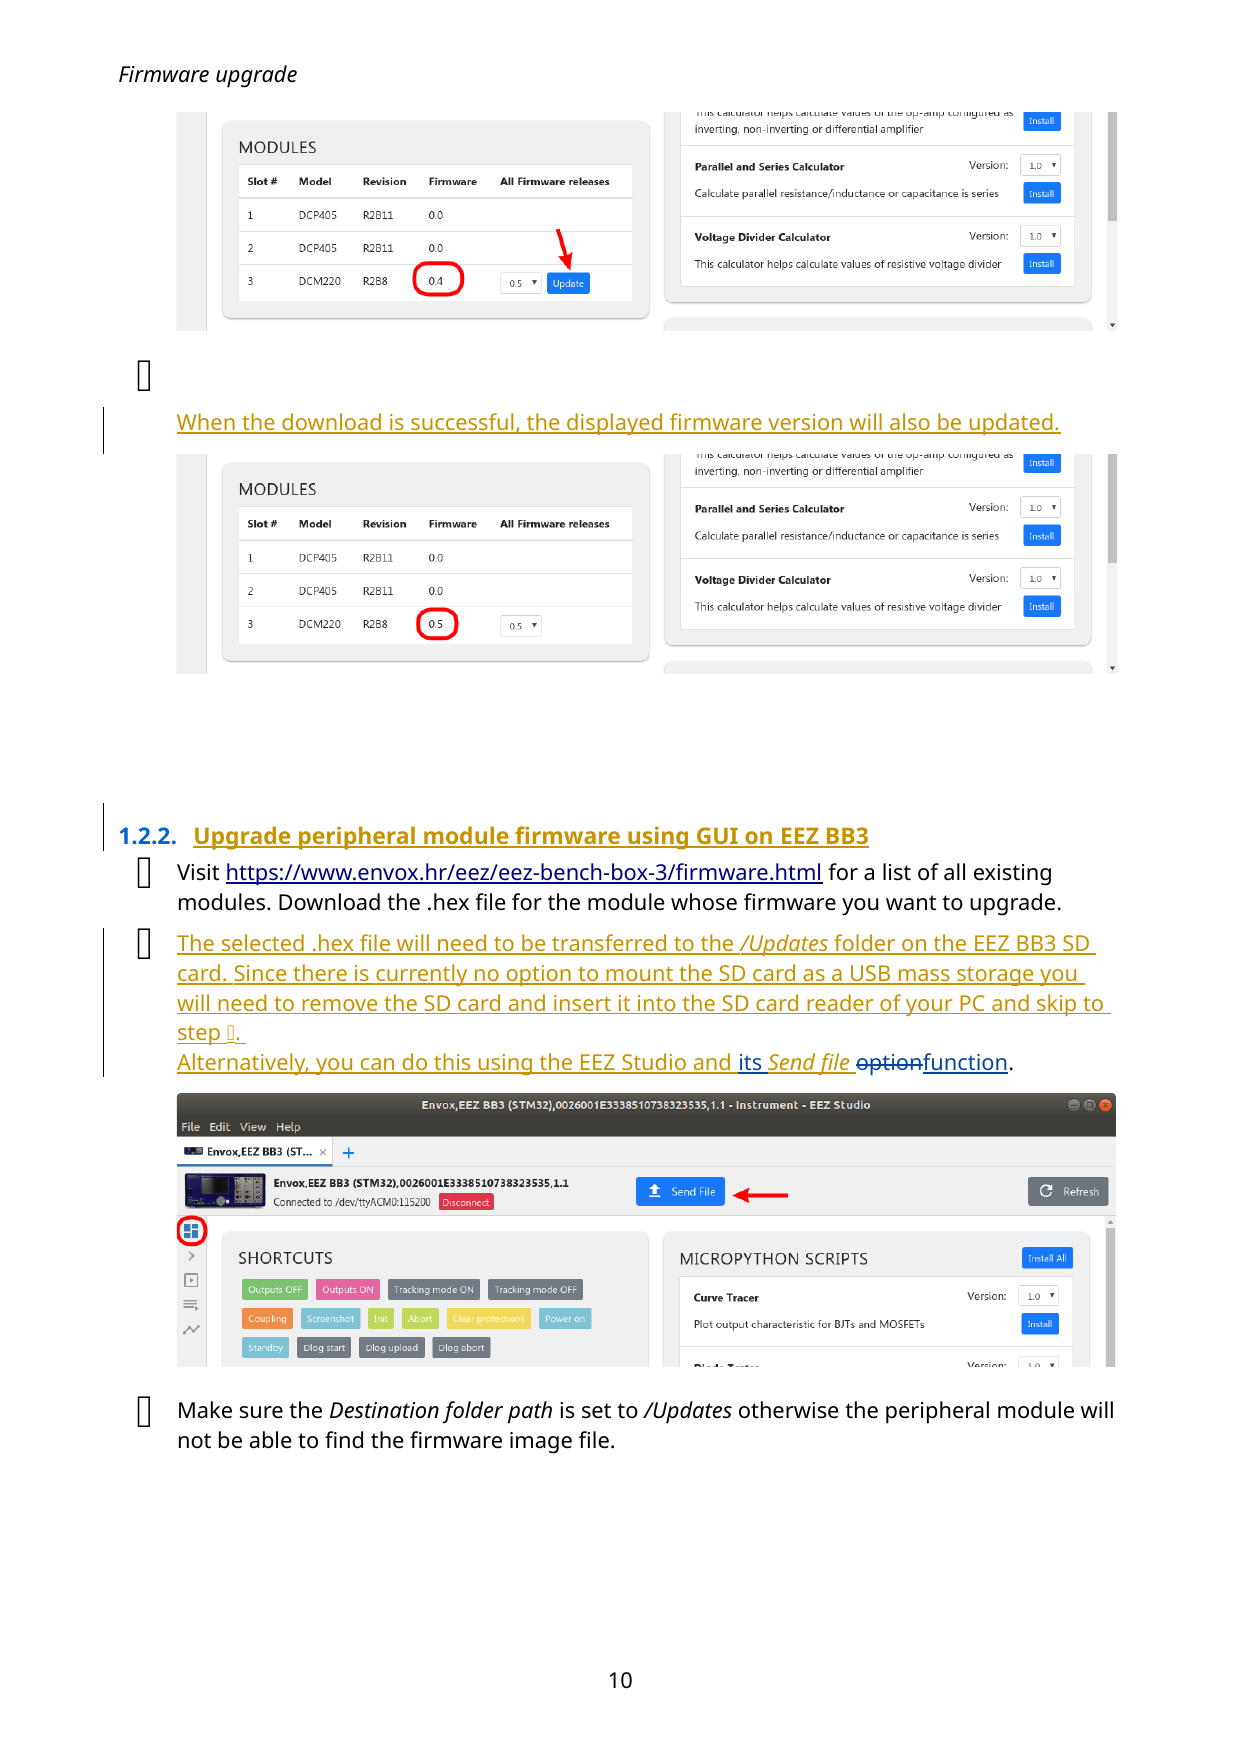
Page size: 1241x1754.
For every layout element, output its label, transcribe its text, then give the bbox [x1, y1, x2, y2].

table_header Visit https://www.envox.hr/eez/eez-bench-box-3/firmware.html for a list of all existing modules. Download the .hex file for the module whose firmware you want to upgrade. [171, 851, 1122, 922]
table_cell  [118, 354, 171, 709]
table_header  [118, 851, 171, 922]
table_cell  [118, 1390, 171, 1478]
picture [176, 112, 1118, 331]
picture [176, 454, 1118, 674]
picture [176, 1093, 1116, 1367]
table_cell When the download is successful, the displayed firmware version will also be updated. [171, 354, 1123, 673]
subtitle Upgrade peripheral module firmware using GUI on EEZ BB3 [118, 820, 1122, 851]
table_cell [171, 674, 1123, 709]
table_cell Make sure the Destination folder path is set to /Updates otherwise the peripheral module will not be able to find the firmware image file. [171, 1390, 1122, 1478]
table_cell The selected .hex file will need to be transferred to the /Updates folder on the EEZ BB3 SD card. Since there is currently no option to mount the SD card as a USB mass storage you will need to remove the SD card and insert it into the SD card reader of your PC and skip to step . Alternatively, you can do this using the EEZ Studio and its Send file function. [171, 922, 1122, 1390]
table_cell  [118, 922, 171, 1390]
table_header [118, 107, 171, 354]
table_header [171, 107, 1123, 354]
